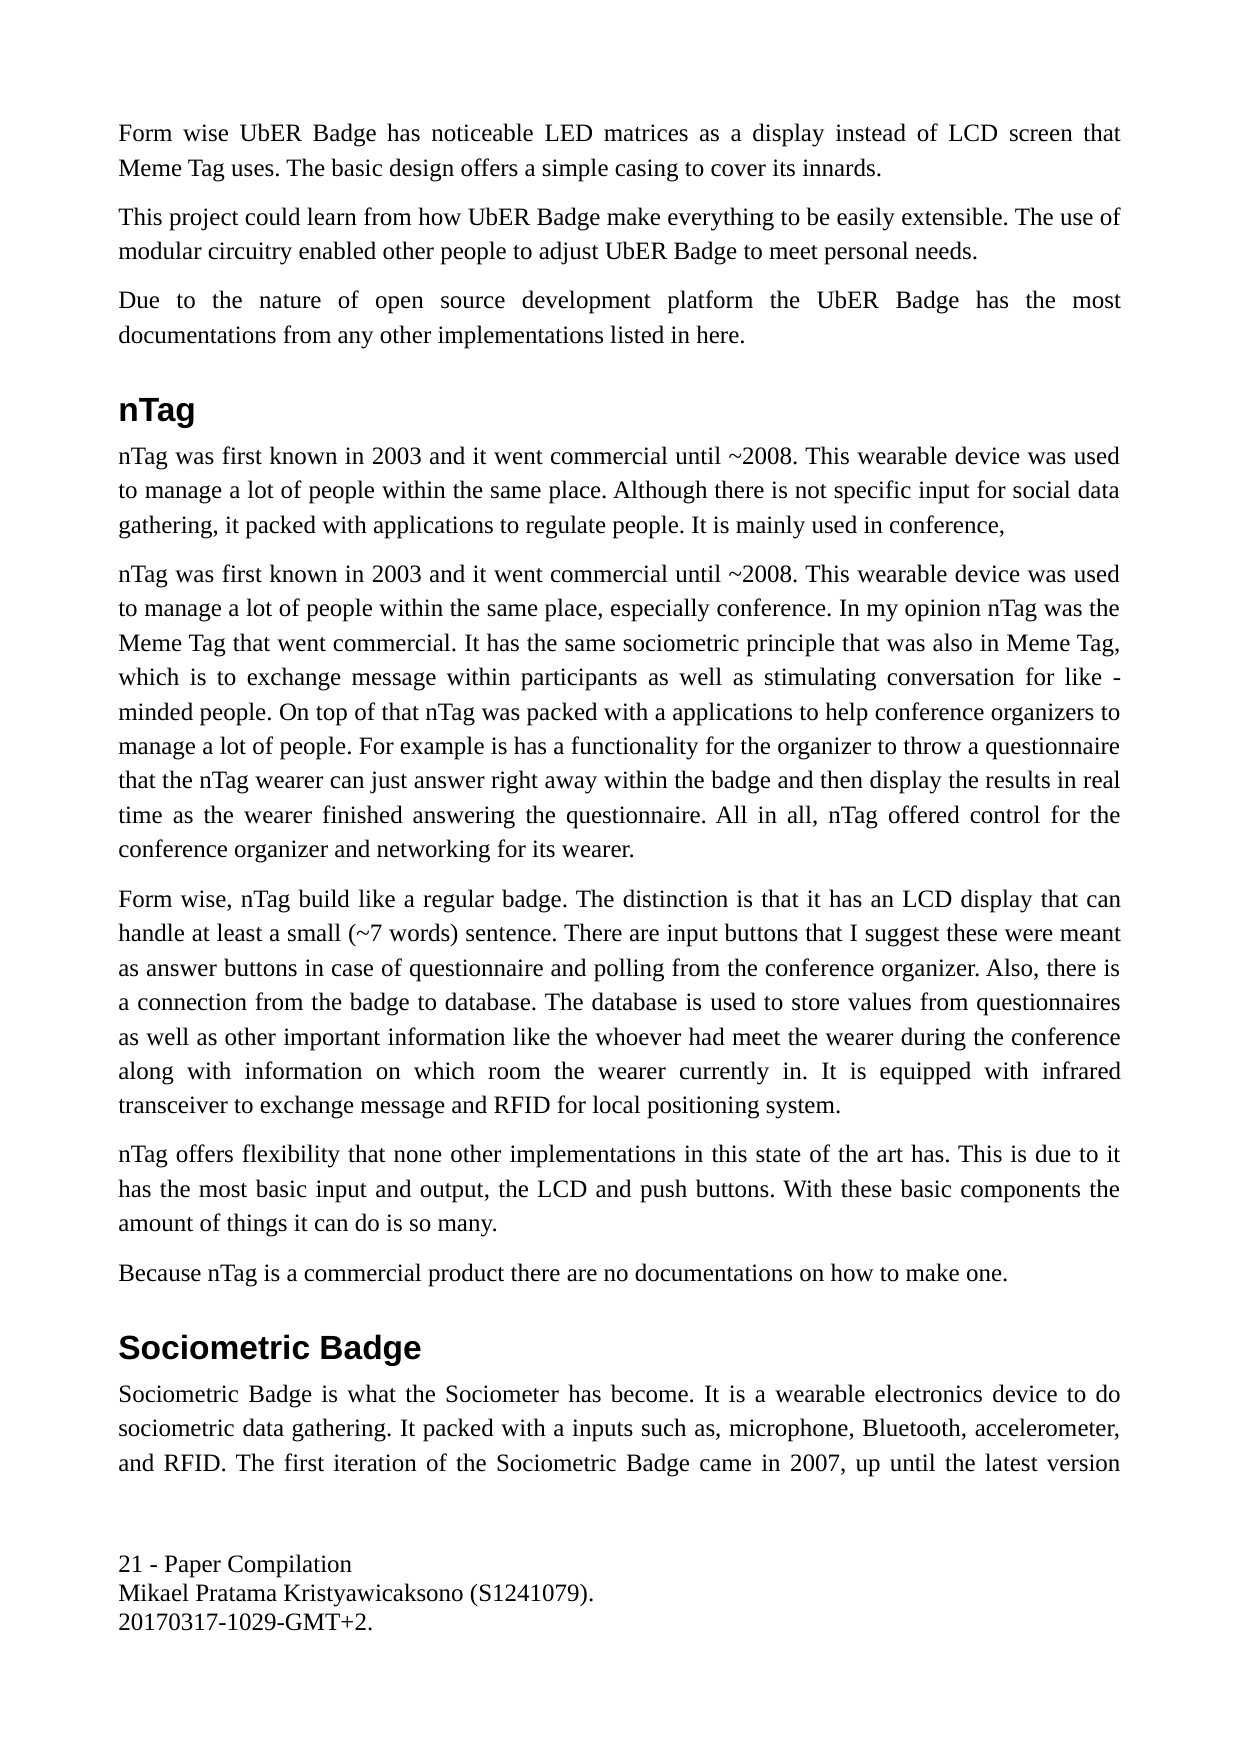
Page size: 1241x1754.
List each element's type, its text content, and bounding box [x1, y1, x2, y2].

text This project could learn from how UbER Badge make everything to be easily extensible. The use of modular circuitry enabled other people to adjust UbER Badge to meet personal needs. [118, 202, 1122, 265]
text Sociometric Badge is what the Sociometer has become. It is a wearable electronics device to do sociometric data gathering. It packed with a inputs such as, microphone, Bluetooth, accelerometer, and RFID. The first iteration of the Sociometric Badge came in 2007, up until the latest version [118, 1379, 1122, 1476]
text nTag offers flexibility that none other implementations in this state of the art has. This is due to it has the most basic input and output, the LCD and push buttons. With these basic components the amount of things it can do is so many. [118, 1139, 1122, 1237]
text nTag was first known in 2003 and it went commercial until ~2008. This wearable device was used to manage a lot of people within the same place, especially conference. In my opinion nTag was the Meme Tag that went commercial. It has the same sociometric principle that was also in Meme Tag, which is to exchange message within participants as well as stimulating conversation for like - minded people. On top of that nTag was packed with a applications to help conference organizers to manage a lot of people. For example is has a functionality for the organizer to throw a questionnaire that the nTag wearer can just answer right away within the badge and then display the results in real time as the wearer finished answering the questionnaire. All in all, nTag offered control for the conference organizer and networking for its wearer. [118, 559, 1122, 863]
text Form wise UbER Badge has noticeable LED matrices as a display instead of LCD screen that Meme Tag uses. The basic design offers a simple casing to cover its innards. [118, 118, 1122, 181]
text nTag was first known in 2003 and it went commercial until ~2008. This wearable device was used to manage a lot of people within the same place. Although there is not specific input for social data gathering, it packed with applications to regulate people. It is mainly used in conference, [118, 441, 1122, 538]
text Form wise, nTag build like a regular badge. The distinction is that it has an LCD display that can handle at least a small (~7 words) sentence. There are input buttons that I suggest these were meant as answer buttons in case of questionnaire and polling from the conference organizer. Also, there is a connection from the badge to database. The database is used to store values from questionnaires as well as other important information like the whoever had meet the wearer during the conference along with information on which room the wearer currently in. It is equipped with infrared transceiver to exchange message and RFID for local positioning system. [118, 884, 1122, 1119]
subtitle Sociometric Badge [118, 1327, 1122, 1366]
text Due to the nature of open source development platform the UbER Badge has the most documentations from any other implementations listed in here. [118, 285, 1122, 348]
text Because nTag is a commercial product there are no documentations on how to make one. [118, 1258, 1122, 1286]
subtitle nTag [118, 389, 1122, 428]
